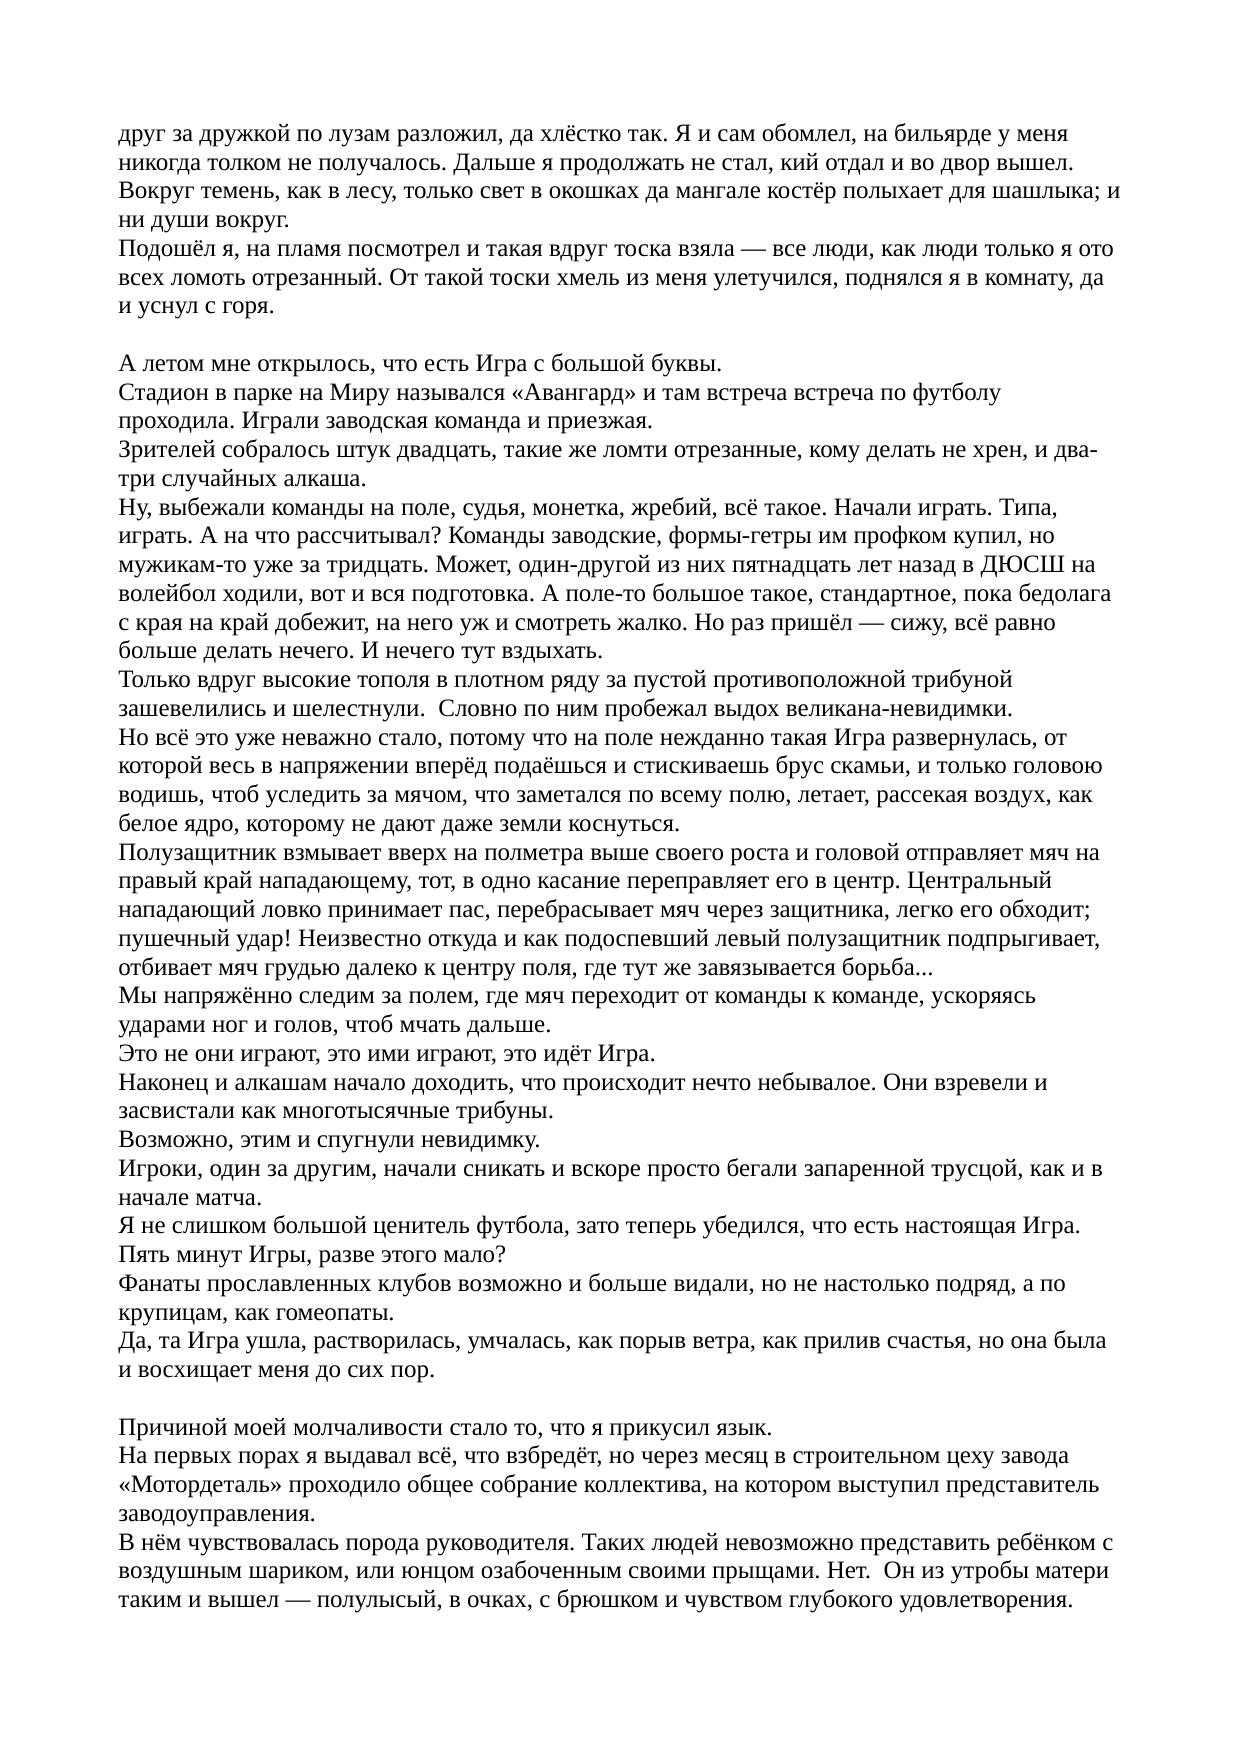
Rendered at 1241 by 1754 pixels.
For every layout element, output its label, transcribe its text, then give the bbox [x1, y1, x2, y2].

text Ну, выбежали команды на поле, судья, монетка, жребий, всё такое. Начали играть. Типа, играть. А на что рассчитывал? Команды заводские, формы-гетры им профком купил, но мужикам-то уже за тридцать. Может, один-другой из них пятнадцать лет назад в ДЮСШ на волейбол ходили, вот и вся подготовка. А поле-то большое такое, стандартное, пока бедолага с края на край добежит, на него уж и смотреть жалко. Но раз пришёл — сижу, всё равно больше делать нечего. И нечего тут вздыхать. [118, 492, 1122, 664]
text Игроки, один за другим, начали сникать и вскоре просто бегали запаренной трусцой, как и в начале матча. [118, 1153, 1122, 1211]
text Только вдруг высокие тополя в плотном ряду за пустой противоположной трибуной зашевелились и шелестнули. Словно по ним пробежал выдох великана-невидимки. [118, 664, 1122, 722]
text Но всё это уже неважно стало, потому что на поле нежданно такая Игра развернулась, от которой весь в напряжении вперёд подаёшься и стискиваешь брус скамьи, и только головою водишь, чтоб уследить за мячом, что заметался по всему полю, летает, рассекая воздух, как белое ядро, которому не дают даже земли коснуться. [118, 722, 1122, 837]
text Подошёл я, на пламя посмотрел и такая вдруг тоска взяла — все люди, как люди только я ото всех ломоть отрезанный. От такой тоски хмель из меня улетучился, поднялся я в комнату, да и уснул с горя. [118, 233, 1122, 319]
text Я не слишком большой ценитель футбола, зато теперь убедился, что есть настоящая Игра. [118, 1211, 1122, 1239]
text Это не они играют, это ими играют, это идёт Игра. [118, 1038, 1122, 1067]
text Фанаты прославленных клубов возможно и больше видали, но не настолько подряд, а по крупицам, как гомеопаты. [118, 1268, 1122, 1326]
text Возможно, этим и спугнули невидимку. [118, 1124, 1122, 1153]
text Причиной моей молчаливости стало то, что я прикусил язык. [118, 1412, 1122, 1441]
text А летом мне открылось, что есть Игра с большой буквы. [118, 348, 1122, 377]
text Пять минут Игры, разве этого мало? [118, 1239, 1122, 1268]
text Стадион в парке на Миру назывался «Авангард» и там встреча встреча по футболу проходила. Играли заводская команда и приезжая. [118, 377, 1122, 434]
text Зрителей собралось штук двадцать, такие же ломти отрезанные, кому делать не хрен, и два-три случайных алкаша. [118, 434, 1122, 492]
text На первых порах я выдавал всё, что взбредёт, но через месяц в строительном цеху завода «Мотордеталь» проходило общее собрание коллектива, на котором выступил представитель заводоуправления. [118, 1441, 1122, 1527]
text Наконец и алкашам начало доходить, что происходит нечто небывалое. Они взревели и засвистали как многотысячные трибуны. [118, 1067, 1122, 1124]
text Да, та Игра ушла, растворилась, умчалась, как порыв ветра, как прилив счастья, но она была и восхищает меня до сих пор. [118, 1326, 1122, 1383]
text Мы напряжённо следим за полем, где мяч переходит от команды к команде, ускоряясь ударами ног и голов, чтоб мчать дальше. [118, 981, 1122, 1038]
text Полузащитник взмывает вверх на полметра выше своего роста и головой отправляет мяч на правый край нападающему, тот, в одно касание переправляет его в центр. Центральный нападающий ловко принимает пас, перебрасывает мяч через защитника, легко его обходит; пушечный удар! Неизвестно откуда и как подоспевший левый полузащитник подпрыгивает, отбивает мяч грудью далеко к центру поля, где тут же завязывается борьба... [118, 837, 1122, 981]
text друг за дружкой по лузам разложил, да хлёстко так. Я и сам обомлел, на бильярде у меня никогда толком не получалось. Дальше я продолжать не стал, кий отдал и во двор вышел. [118, 118, 1122, 176]
text В нём чувствовалась порода руководителя. Таких людей невозможно представить ребёнком с воздушным шариком, или юнцом озабоченным своими прыщами. Нет. Он из утробы матери таким и вышел — полулысый, в очках, с брюшком и чувством глубокого удовлетворения. [118, 1527, 1122, 1613]
text Вокруг темень, как в лесу, только свет в окошках да мангале костёр полыхает для шашлыка; и ни души вокруг. [118, 176, 1122, 233]
